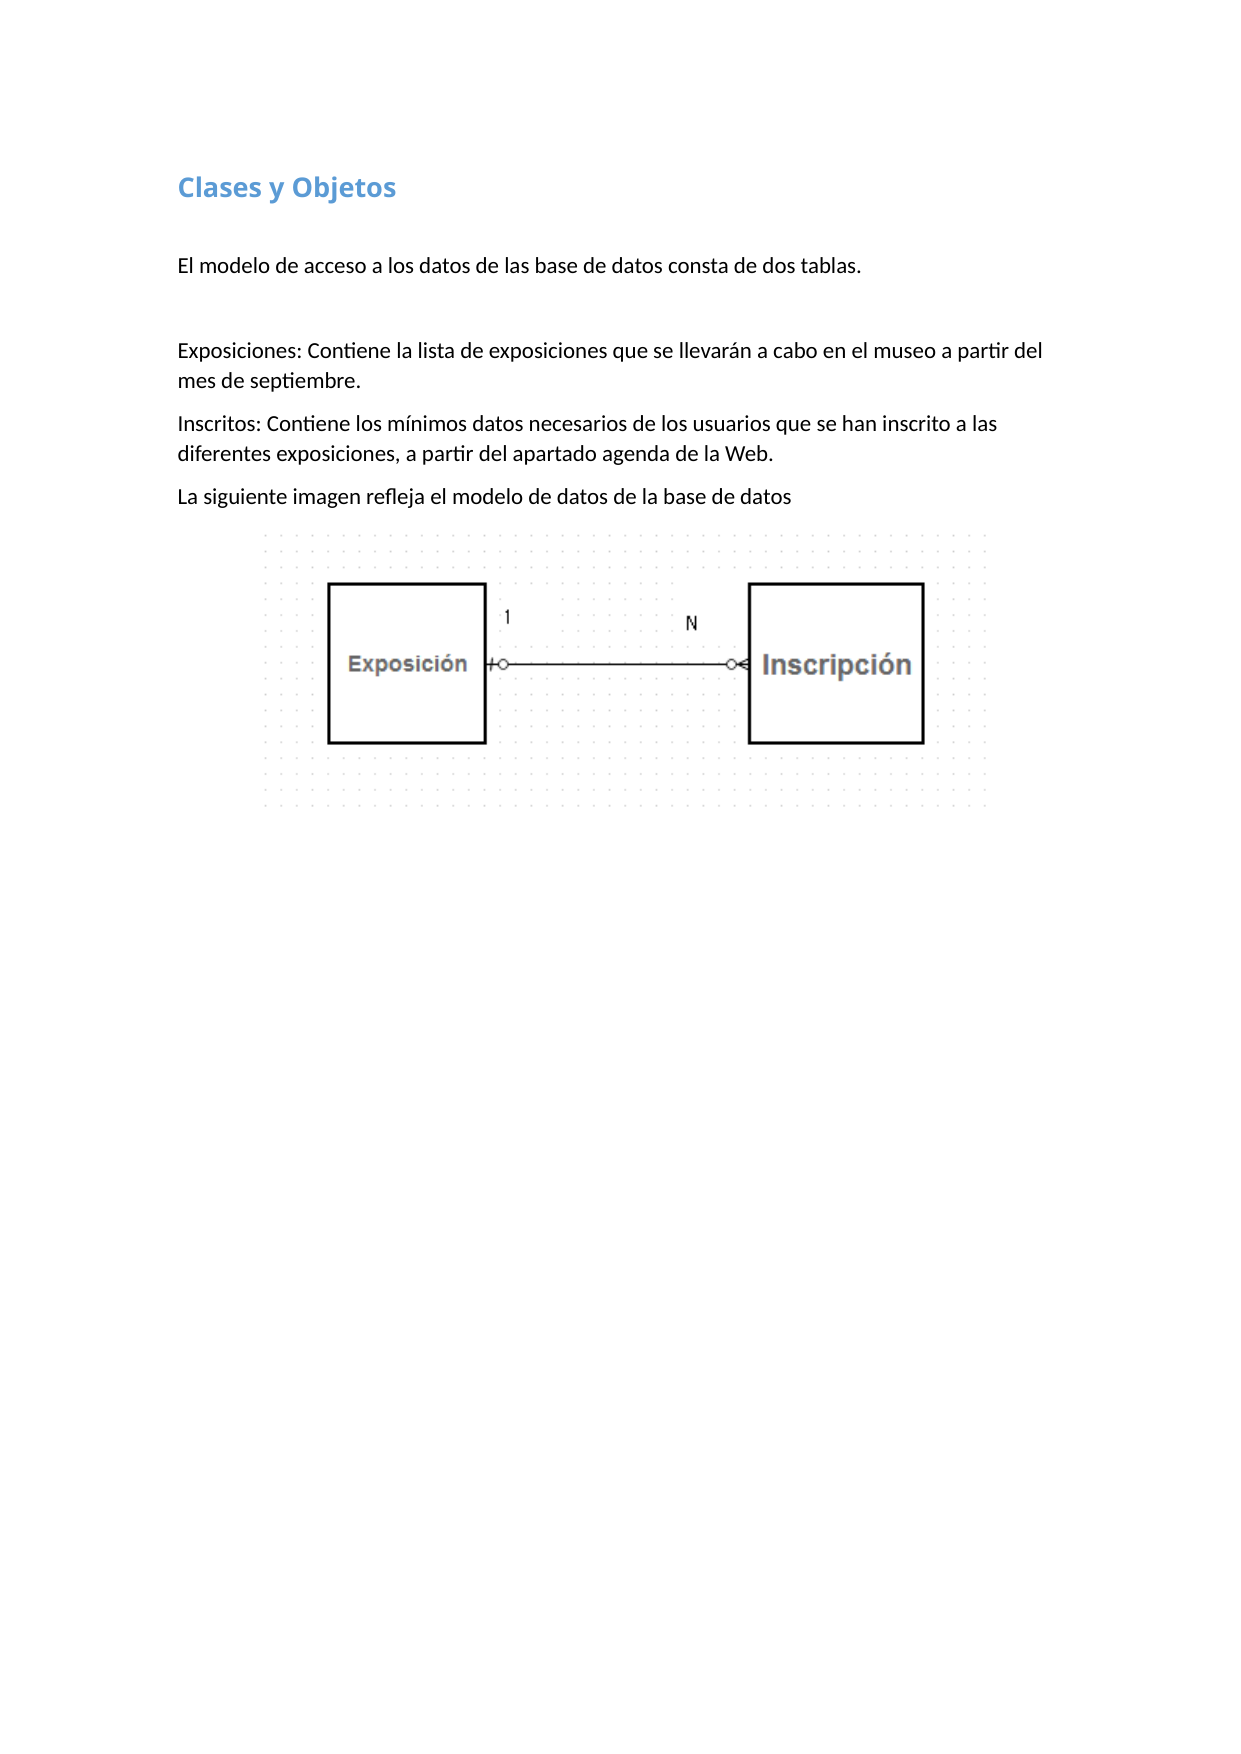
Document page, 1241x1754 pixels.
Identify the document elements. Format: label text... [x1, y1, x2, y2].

text El modelo de acceso a los datos de las base de datos consta de dos tablas. [177, 251, 1063, 279]
text La siguiente imagen refleja el modelo de datos de la base de datos [177, 482, 1063, 510]
text Exposiciones: Contiene la lista de exposiciones que se llevarán a cabo en el museo a partir del mes de septiembre. [177, 336, 1063, 394]
subtitle Clases y Objetos [177, 168, 1063, 205]
text Inscritos: Contiene los mínimos datos necesarios de los usuarios que se han inscrito a las diferentes exposiciones, a partir del apartado agenda de la Web. [177, 409, 1063, 467]
